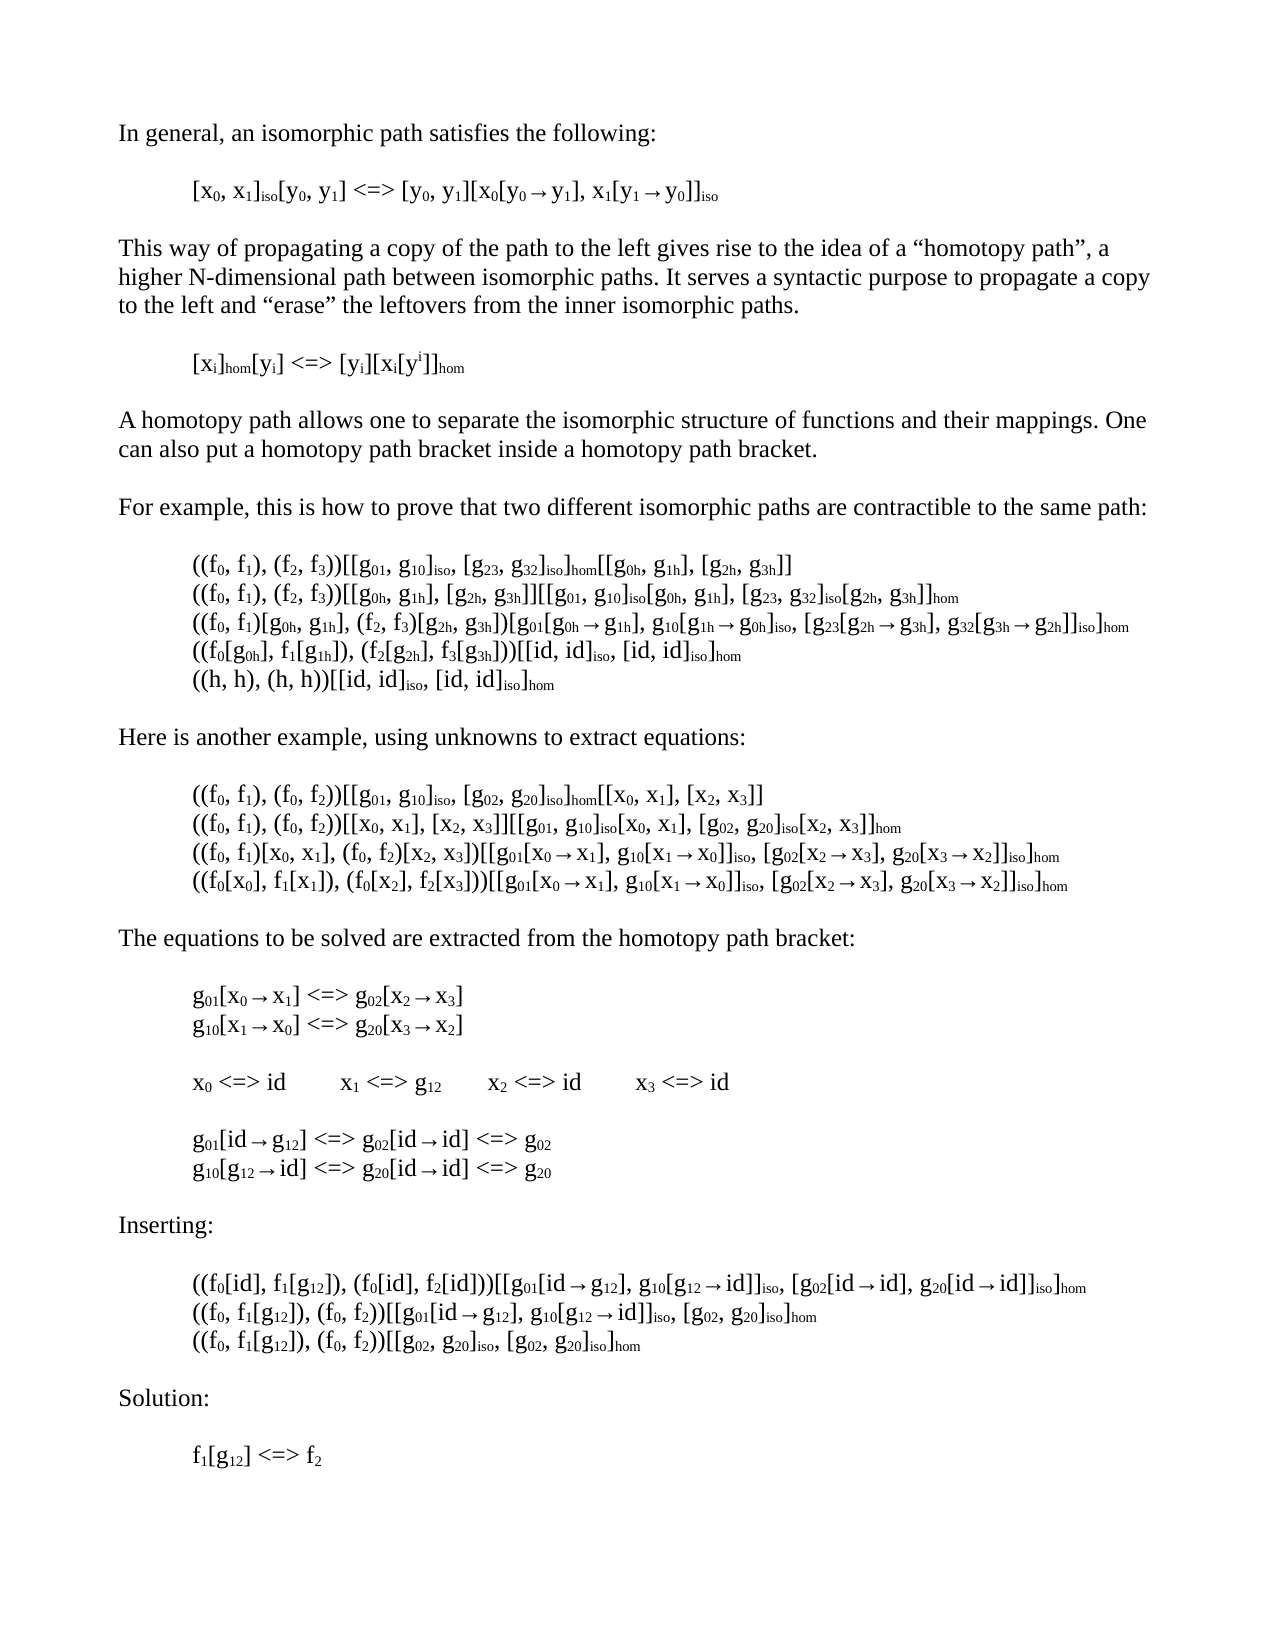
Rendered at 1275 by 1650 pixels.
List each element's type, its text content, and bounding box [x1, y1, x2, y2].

text Here is another example, using unknowns to extract equations: [118, 722, 1157, 751]
text This way of propagating a copy of the path to the left gives rise to the idea of a “homotopy path”, a higher N-dimensional path between isomorphic paths. It serves a syntactic purpose to propagate a copy to the left and “erase” the leftovers from the inner isomorphic paths. [118, 233, 1157, 319]
text In general, an isomorphic path satisfies the following: [118, 118, 1157, 147]
text f1[g12] <=> f2 [118, 1441, 1157, 1469]
text ((f0, f1), (f0, f2))[[g01, g10]iso, [g02, g20]iso]hom[[x0, x1], [x2, x3]] [118, 779, 1157, 808]
text For example, this is how to prove that two different isomorphic paths are contractible to the same path: [118, 492, 1157, 521]
text ((f0[id], f1[g12]), (f0[id], f2[id]))[[g01[id→g12], g10[g12→id]]iso, [g02[id→id], g20[id→id]]iso]hom [118, 1268, 1157, 1297]
text g10[g12→id] <=> g20[id→id] <=> g20 [118, 1153, 1157, 1182]
text ((f0[x0], f1[x1]), (f0[x2], f2[x3]))[[g01[x0→x1], g10[x1→x0]]iso, [g02[x2→x3], g20[x3→x2]]iso]hom [118, 866, 1157, 894]
text ((f0, f1[g12]), (f0, f2))[[g01[id→g12], g10[g12→id]]iso, [g02, g20]iso]hom [118, 1297, 1157, 1326]
text g01[x0→x1] <=> g02[x2→x3] [118, 981, 1157, 1009]
text [xi]hom[yi] <=> [yi][xi[yi]]hom [118, 348, 1157, 377]
text ((f0, f1), (f2, f3))[[g01, g10]iso, [g23, g32]iso]hom[[g0h, g1h], [g2h, g3h]] [118, 549, 1157, 578]
text x0 <=> id x1 <=> g12 x2 <=> id x3 <=> id [118, 1067, 1157, 1096]
text ((f0[g0h], f1[g1h]), (f2[g2h], f3[g3h]))[[id, id]iso, [id, id]iso]hom [118, 636, 1157, 664]
text Solution: [118, 1383, 1157, 1412]
text [x0, x1]iso[y0, y1] <=> [y0, y1][x0[y0→y1], x1[y1→y0]]iso [118, 176, 1157, 204]
text ((f0, f1)[g0h, g1h], (f2, f3)[g2h, g3h])[g01[g0h→g1h], g10[g1h→g0h]iso, [g23[g2h→g3h], g32[g3h→g2h]]iso]hom [118, 607, 1157, 636]
text The equations to be solved are extracted from the homotopy path bracket: [118, 923, 1157, 952]
text ((f0, f1)[x0, x1], (f0, f2)[x2, x3])[[g01[x0→x1], g10[x1→x0]]iso, [g02[x2→x3], g20[x3→x2]]iso]hom [118, 837, 1157, 866]
text ((h, h), (h, h))[[id, id]iso, [id, id]iso]hom [118, 664, 1157, 693]
text g10[x1→x0] <=> g20[x3→x2] [118, 1009, 1157, 1038]
text A homotopy path allows one to separate the isomorphic structure of functions and their mappings. One can also put a homotopy path bracket inside a homotopy path bracket. [118, 406, 1157, 463]
text Inserting: [118, 1211, 1157, 1239]
text ((f0, f1), (f2, f3))[[g0h, g1h], [g2h, g3h]][[g01, g10]iso[g0h, g1h], [g23, g32]iso[g2h, g3h]]hom [118, 578, 1157, 607]
text ((f0, f1[g12]), (f0, f2))[[g02, g20]iso, [g02, g20]iso]hom [118, 1326, 1157, 1354]
text g01[id→g12] <=> g02[id→id] <=> g02 [118, 1124, 1157, 1153]
text ((f0, f1), (f0, f2))[[x0, x1], [x2, x3]][[g01, g10]iso[x0, x1], [g02, g20]iso[x2, x3]]hom [118, 808, 1157, 837]
